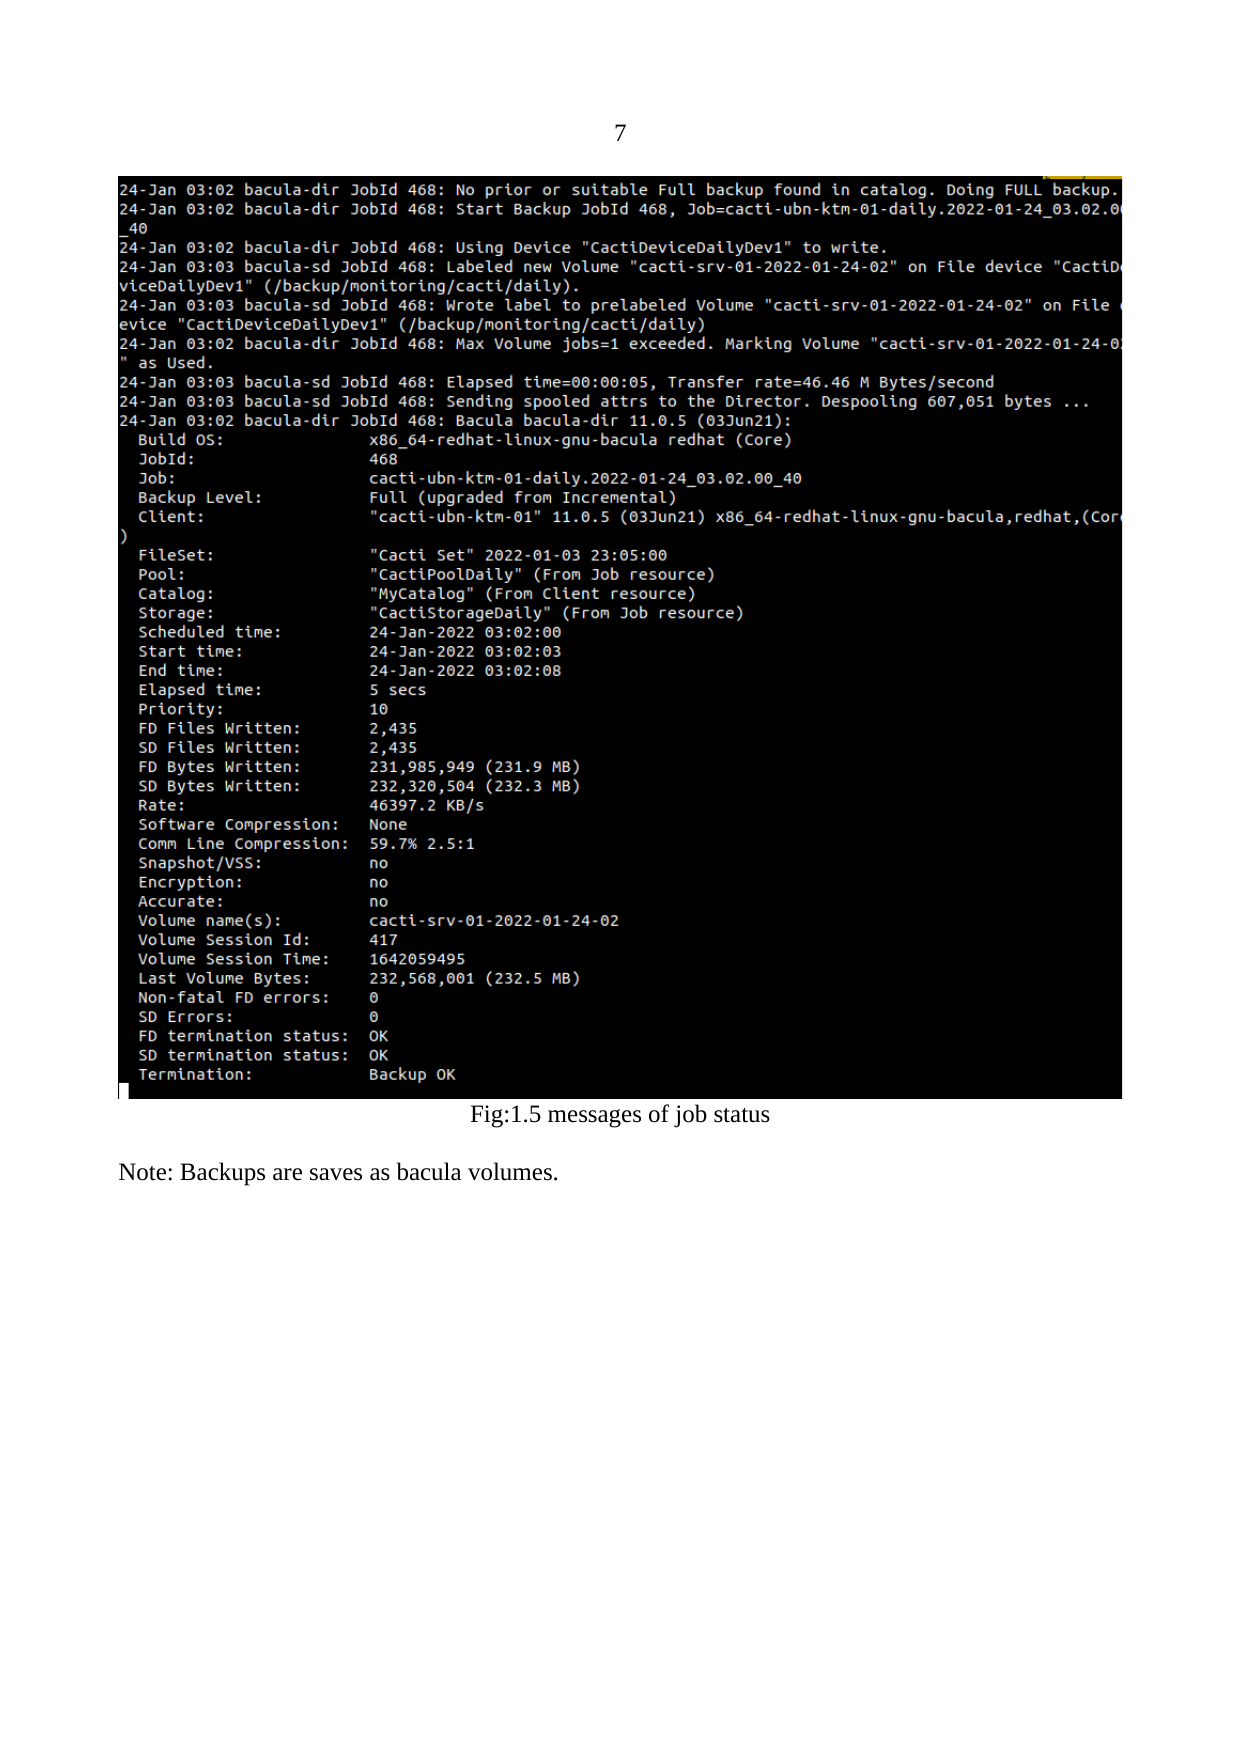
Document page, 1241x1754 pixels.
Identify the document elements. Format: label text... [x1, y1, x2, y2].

picture [118, 176, 1123, 1099]
text Fig:1.5 messages of job status [118, 1099, 1122, 1128]
text Note: Backups are saves as bacula volumes. [118, 1157, 1122, 1185]
